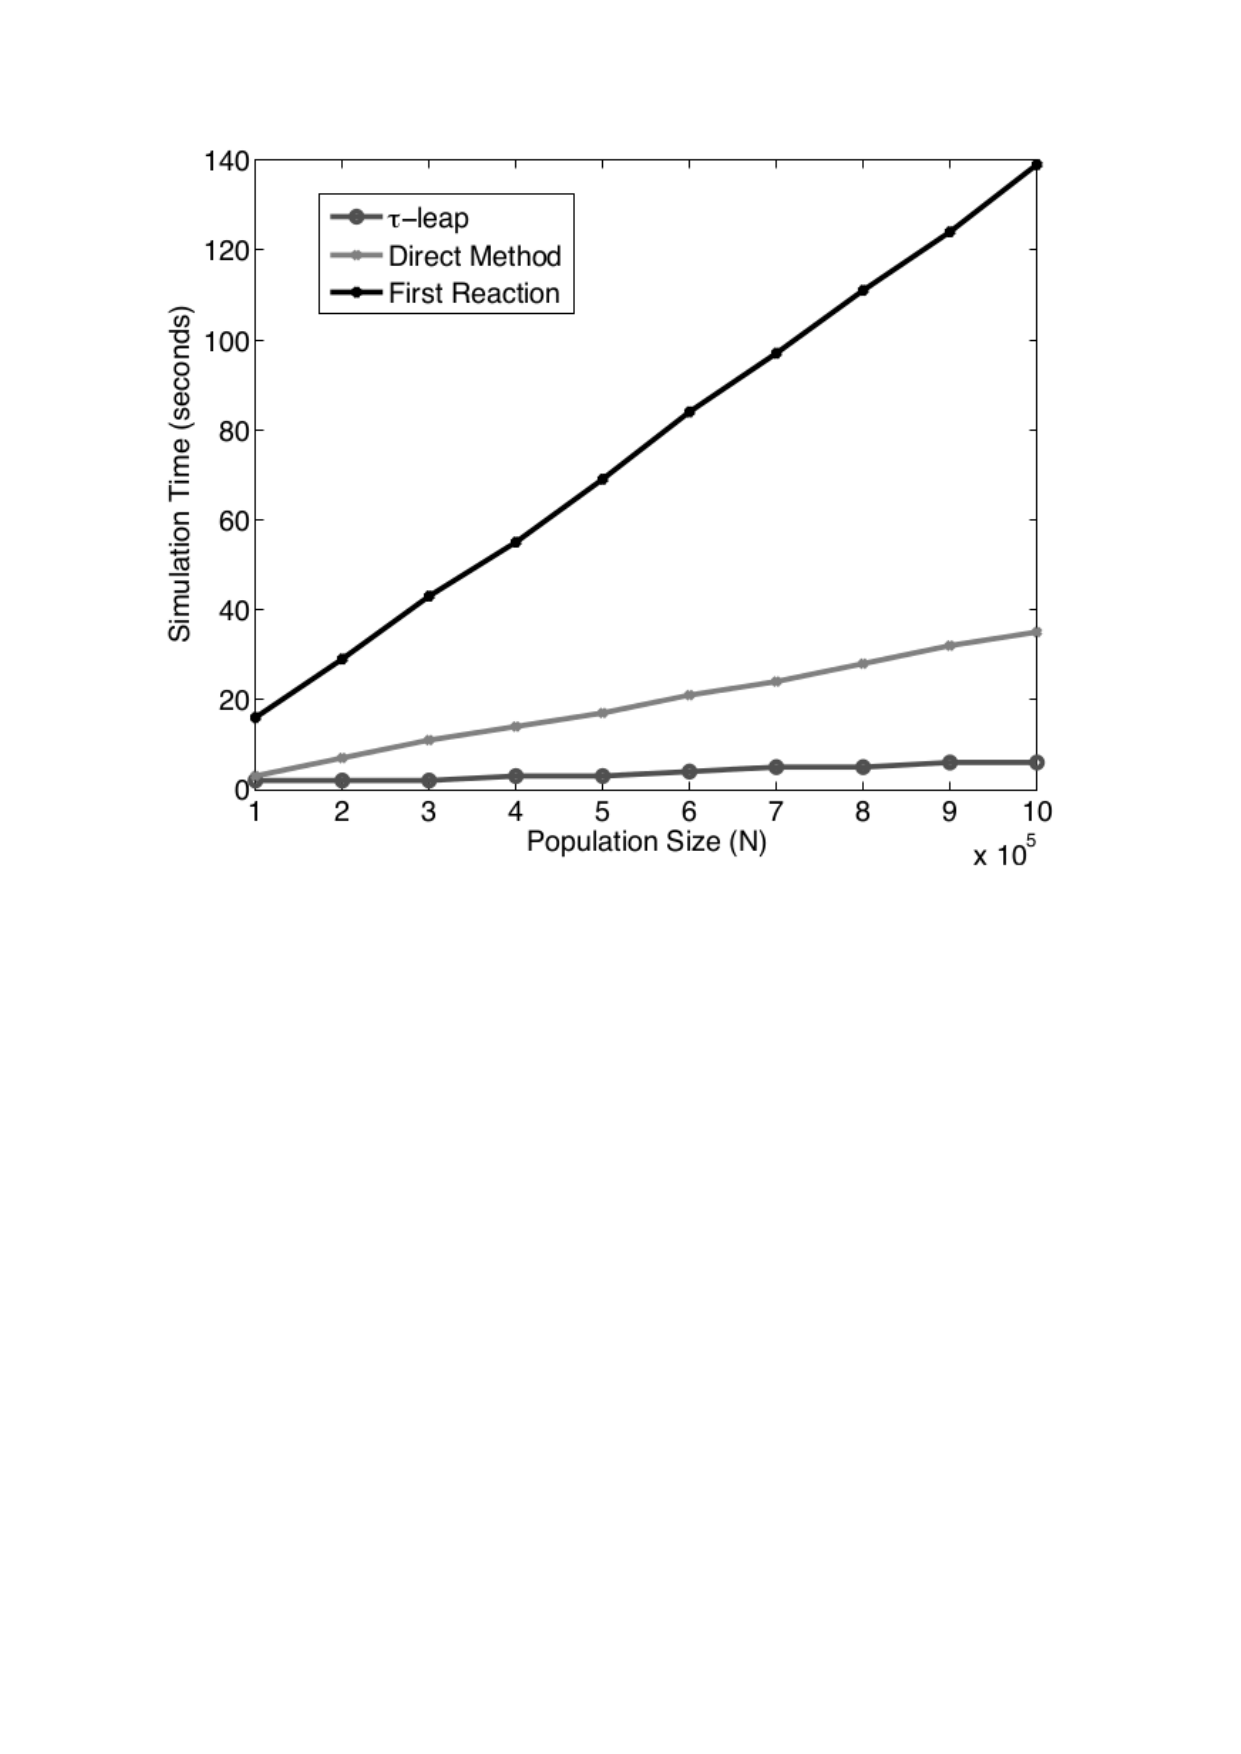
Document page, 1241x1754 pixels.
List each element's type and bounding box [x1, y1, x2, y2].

picture [118, 118, 1123, 888]
